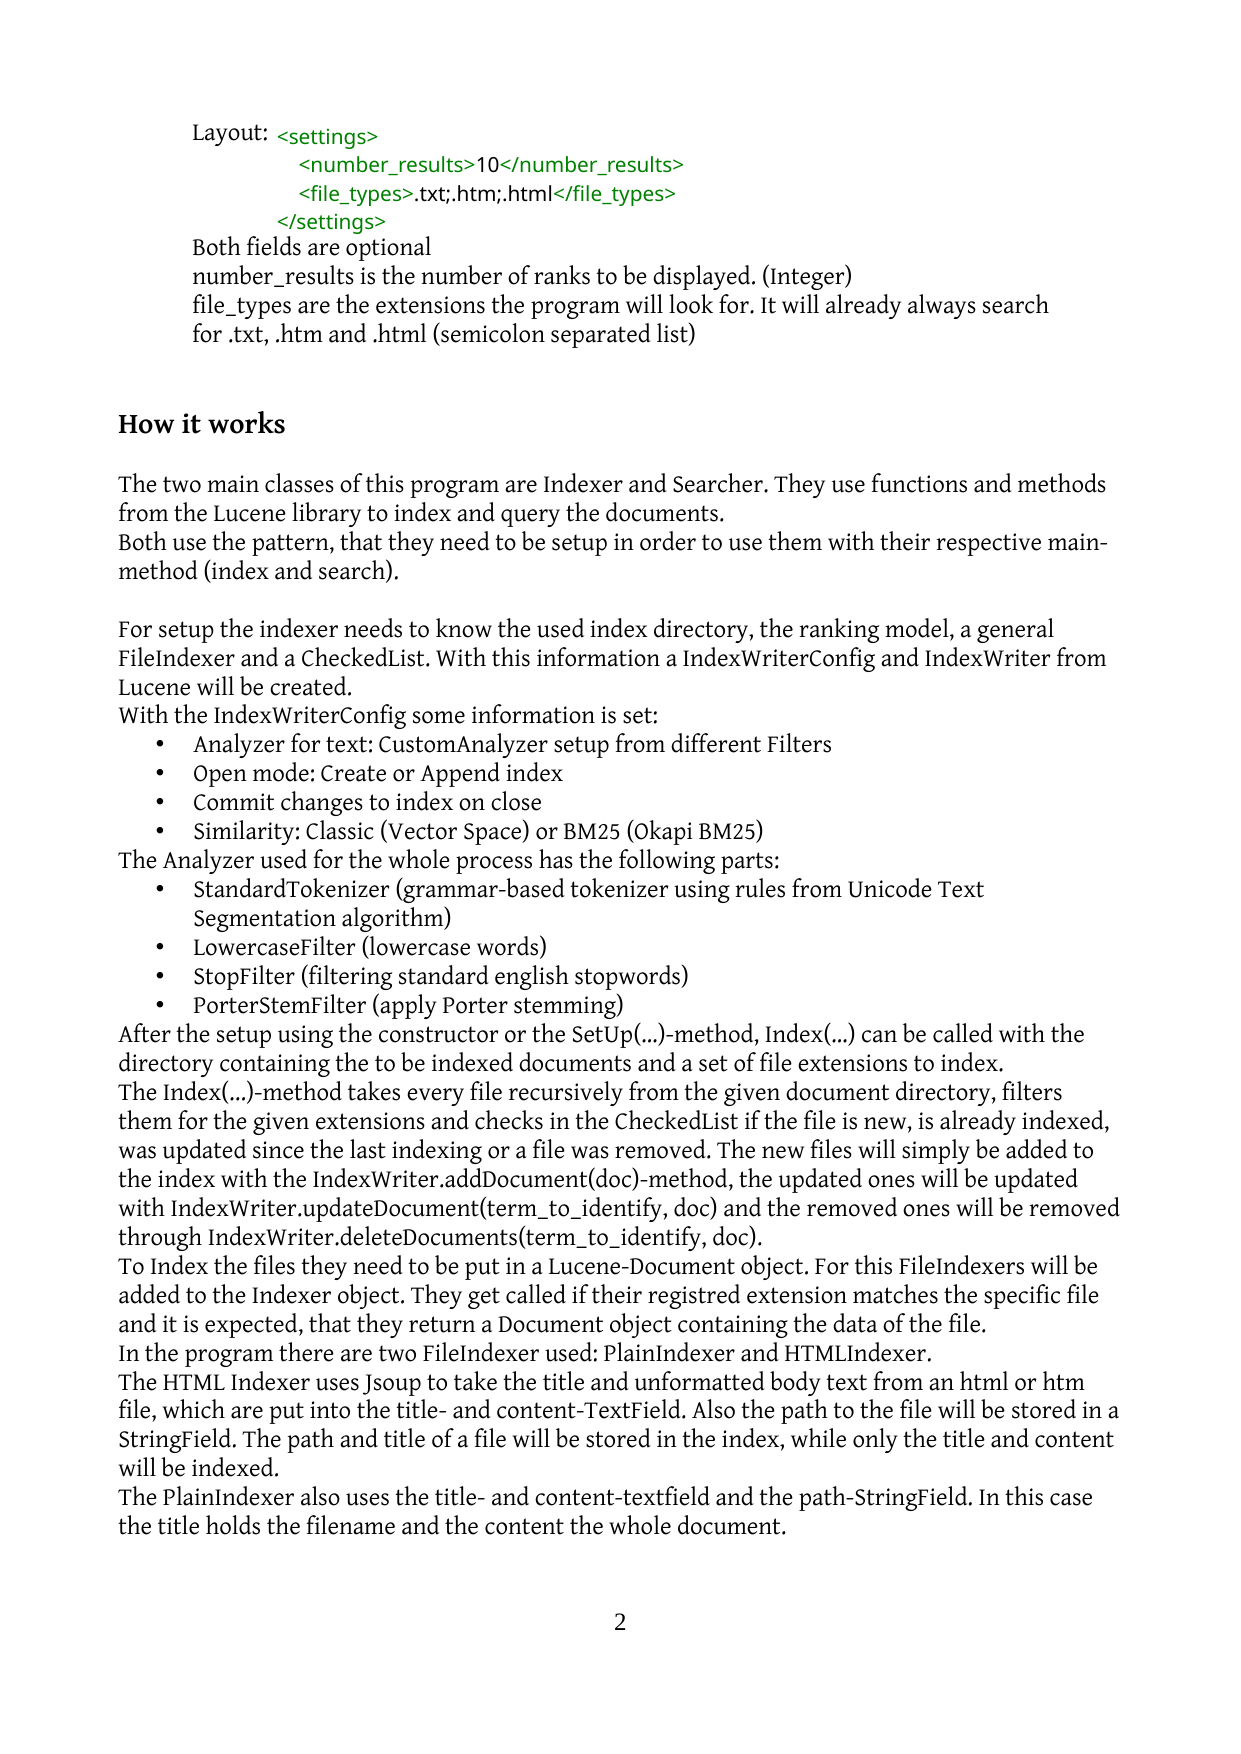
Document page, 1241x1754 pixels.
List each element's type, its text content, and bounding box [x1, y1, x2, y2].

text The two main classes of this program are Indexer and Searcher. They use functions and methods from the Lucene library to index and query the documents. [118, 470, 1122, 528]
text For setup the indexer needs to know the used index directory, the ranking model, a general FileIndexer and a CheckedList. With this information a IndexWriterConfig and IndexWriter from Lucene will be created. [118, 615, 1122, 702]
list StandardTokenizer (grammar-based tokenizer using rules from Unicode Text Segmentation algorithm) [156, 876, 1122, 934]
text The Index(...)-method takes every file recursively from the given document directory, filters them for the given extensions and checks in the CheckedList if the file is new, is already indexed, was updated since the last indexing or a file was removed. The new files will simply be added to the index with the IndexWriter.addDocument(doc)-method, the updated ones will be updated with IndexWriter.updateDocument(term_to_identify, doc) and the removed ones will be removed through IndexWriter.deleteDocuments(term_to_identify, doc). [118, 1078, 1122, 1252]
text How it works [118, 408, 1122, 441]
list Open mode: Create or Append index [156, 760, 1122, 789]
list PorterStemFilter (apply Porter stemming) [156, 992, 1122, 1021]
text The PlainIndexer also uses the title- and content-textfield and the path-StringField. In this case the title holds the filename and the content the whole document. [118, 1484, 1122, 1542]
text In the program there are two FileIndexer used: PlainIndexer and HTMLIndexer. The HTML Indexer uses Jsoup to take the title and unformatted body text from an html or htm file, which are put into the title- and content-TextField. Also the path to the file will be stored in a StringField. The path and title of a file will be stored in the index, while only the title and content will be indexed. [118, 1339, 1122, 1484]
list LowercaseFilter (lowercase words) [156, 934, 1122, 963]
text Layout: [118, 118, 1122, 147]
text With the IndexWriterConfig some information is set: [118, 702, 1122, 731]
text Both fields are optional [118, 234, 1122, 263]
list Commit changes to index on close [156, 789, 1122, 818]
list Analyzer for text: CustomAnalyzer setup from different Filters [156, 731, 1122, 760]
list Similarity: Classic (Vector Space) or BM25 (Okapi BM25) [156, 818, 1122, 847]
text file_types are the extensions the program will look for. It will already always search for .txt, .htm and .html (semicolon separated list) [118, 292, 1122, 350]
text After the setup using the constructor or the SetUp(…)-method, Index(…) can be called with the directory containing the to be indexed documents and a set of file extensions to index. [118, 1021, 1122, 1078]
text Both use the pattern, that they need to be setup in order to use them with their respective main-method (index and search). [118, 528, 1122, 586]
list StopFilter (filtering standard english stopwords) [156, 963, 1122, 992]
text number_results is the number of ranks to be displayed. (Integer) [118, 263, 1122, 292]
text To Index the files they need to be put in a Lucene-Document object. For this FileIndexers will be added to the Indexer object. They get called if their registred extension matches the specific file and it is expected, that they return a Document object containing the data of the file. [118, 1252, 1122, 1339]
text The Analyzer used for the whole process has the following parts: [118, 847, 1122, 876]
